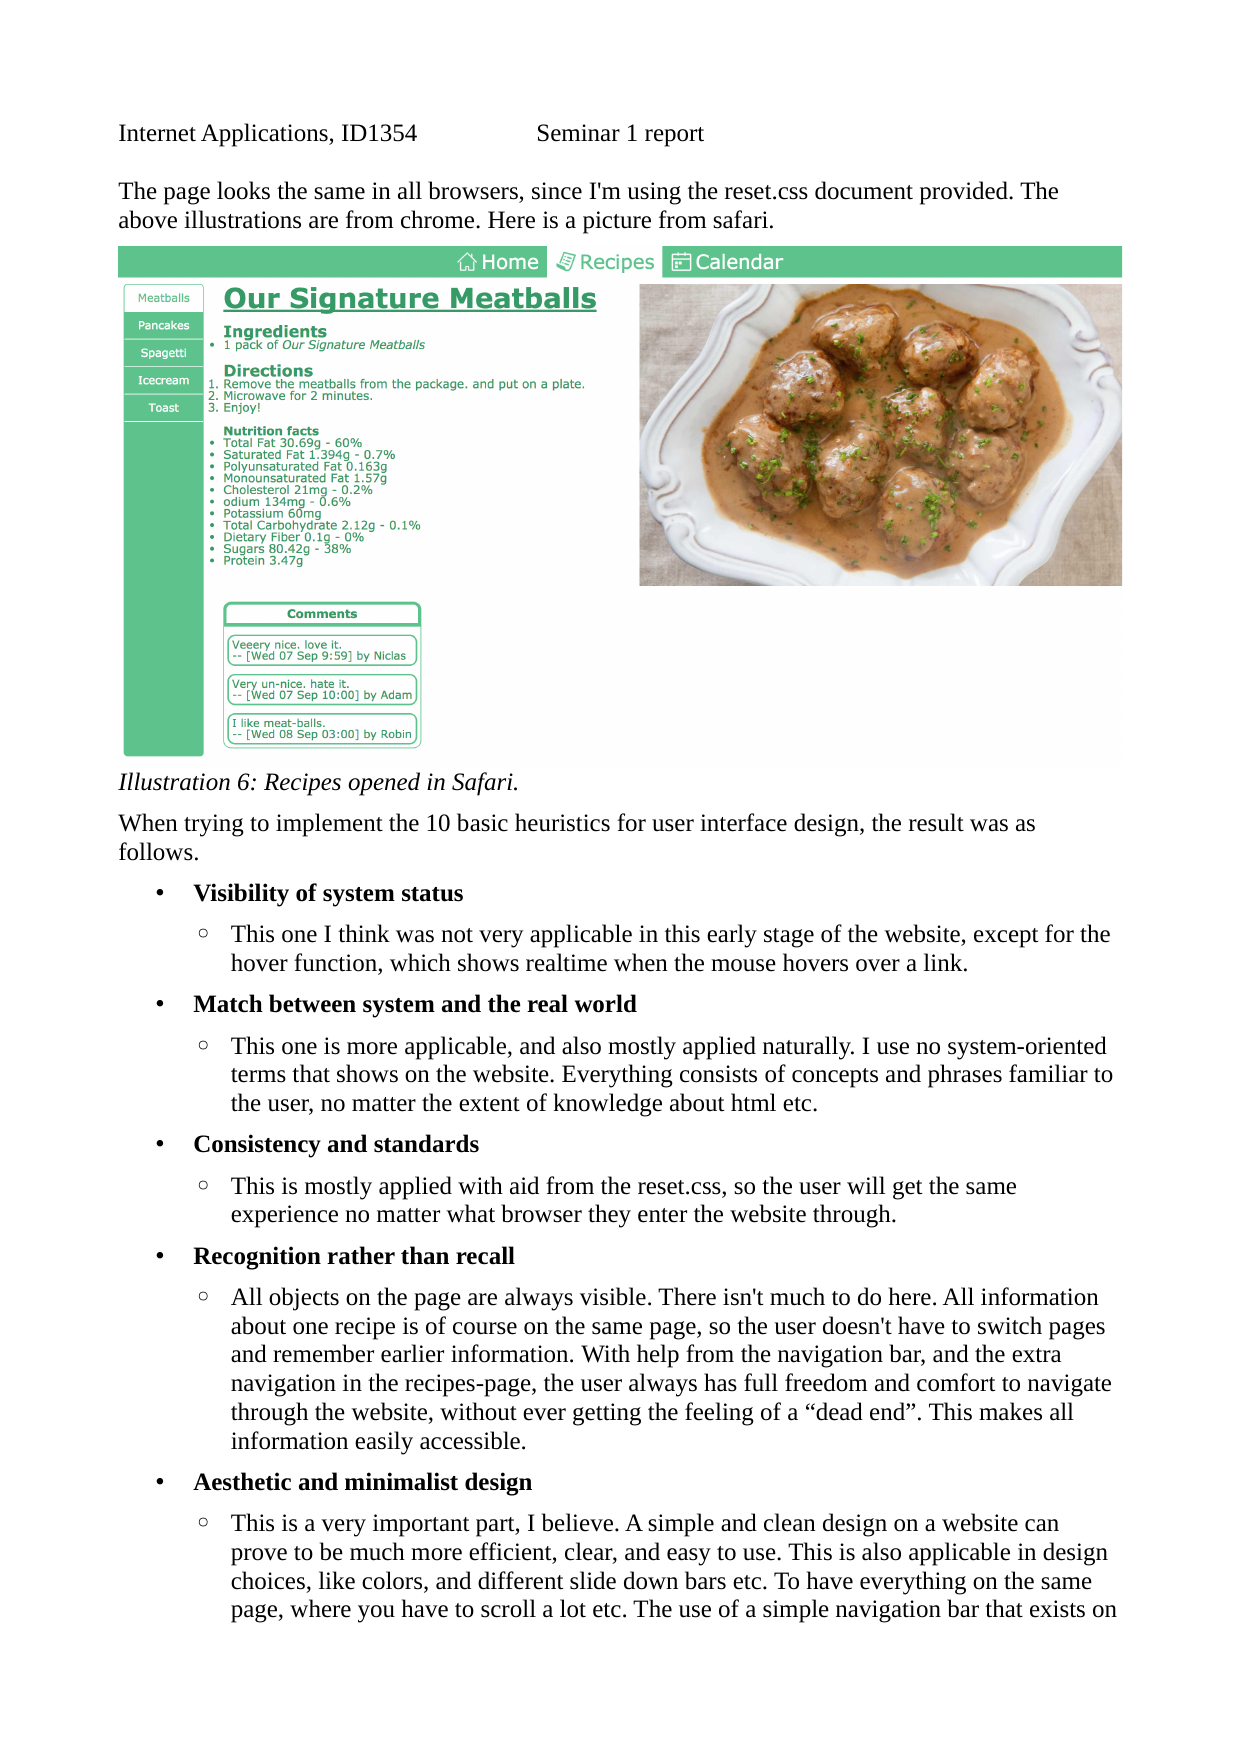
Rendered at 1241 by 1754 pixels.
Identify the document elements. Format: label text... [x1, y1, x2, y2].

list This one I think was not very applicable in this early stage of the website, except for the hover function, which shows realtime when the mouse hovers over a link. [193, 919, 1122, 977]
list This one is more applicable, and also mostly applied naturally. I use no system-oriented terms that shows on the website. Everything consists of concepts and phrases familiar to the user, no matter the extent of knowledge about html etc. [193, 1031, 1122, 1117]
list This is a very important part, I believe. A simple and clean design on a website can prove to be much more efficient, clear, and easy to use. This is also applicable in design choices, like colors, and different slide down bars etc. To have everything on the same page, where you have to scroll a lot etc. The use of a simple navigation bar that exists on [193, 1508, 1122, 1623]
list Consistency and standards [156, 1129, 1122, 1158]
list Aesthetic and minimalist design [156, 1467, 1122, 1496]
list Recognition rather than recall [156, 1241, 1122, 1269]
list All objects on the page are always visible. There isn't much to do here. All information about one recipe is of course on the same page, so the user doesn't have to switch pages and remember earlier information. With help from the navigation bar, and the extra navigation in the recipes-page, the user always has full freedom and comfort to navigate through the website, without ever getting the feeling of a “dead end”. This makes all information easily accessible. [193, 1282, 1122, 1454]
list Visibility of system status [156, 878, 1122, 907]
list Match between system and the real world [156, 989, 1122, 1018]
text The page looks the same in all browsers, since I'm using the reset.css document provided. The above illustrations are from chrome. Here is a picture from safari. [118, 176, 1122, 234]
text Illustration 6: Recipes opened in Safari. [118, 767, 1122, 796]
text When trying to implement the 10 basic heuristics for user interface design, the result was as follows. [118, 808, 1122, 866]
picture [118, 246, 1123, 767]
list This is mostly applied with aid from the reset.css, so the user will get the same experience no matter what browser they enter the website through. [193, 1171, 1122, 1228]
